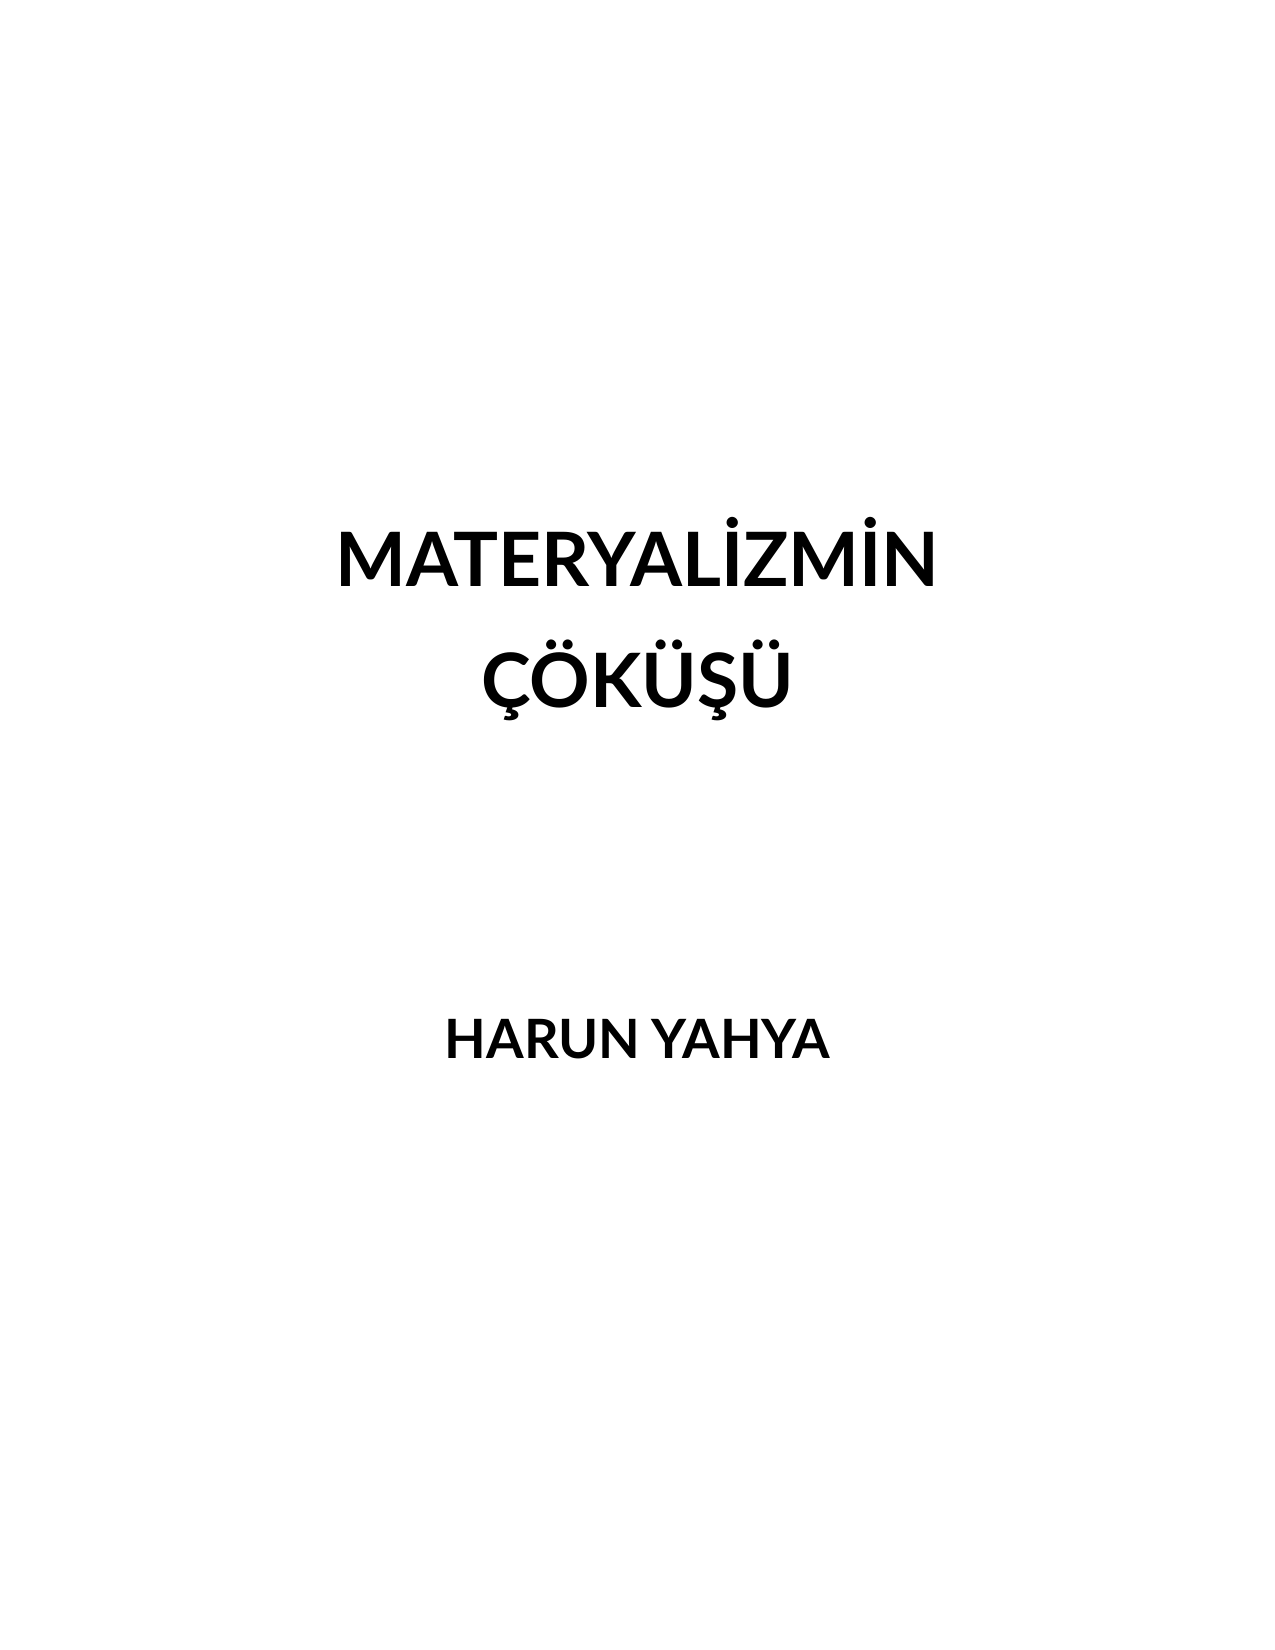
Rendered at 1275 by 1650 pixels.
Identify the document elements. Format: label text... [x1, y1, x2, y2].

subtitle ÇÖKÜŞÜ [112, 634, 1162, 724]
subtitle HARUN YAHYA [112, 1005, 1162, 1070]
subtitle MATERYALİZMİN [112, 513, 1162, 603]
